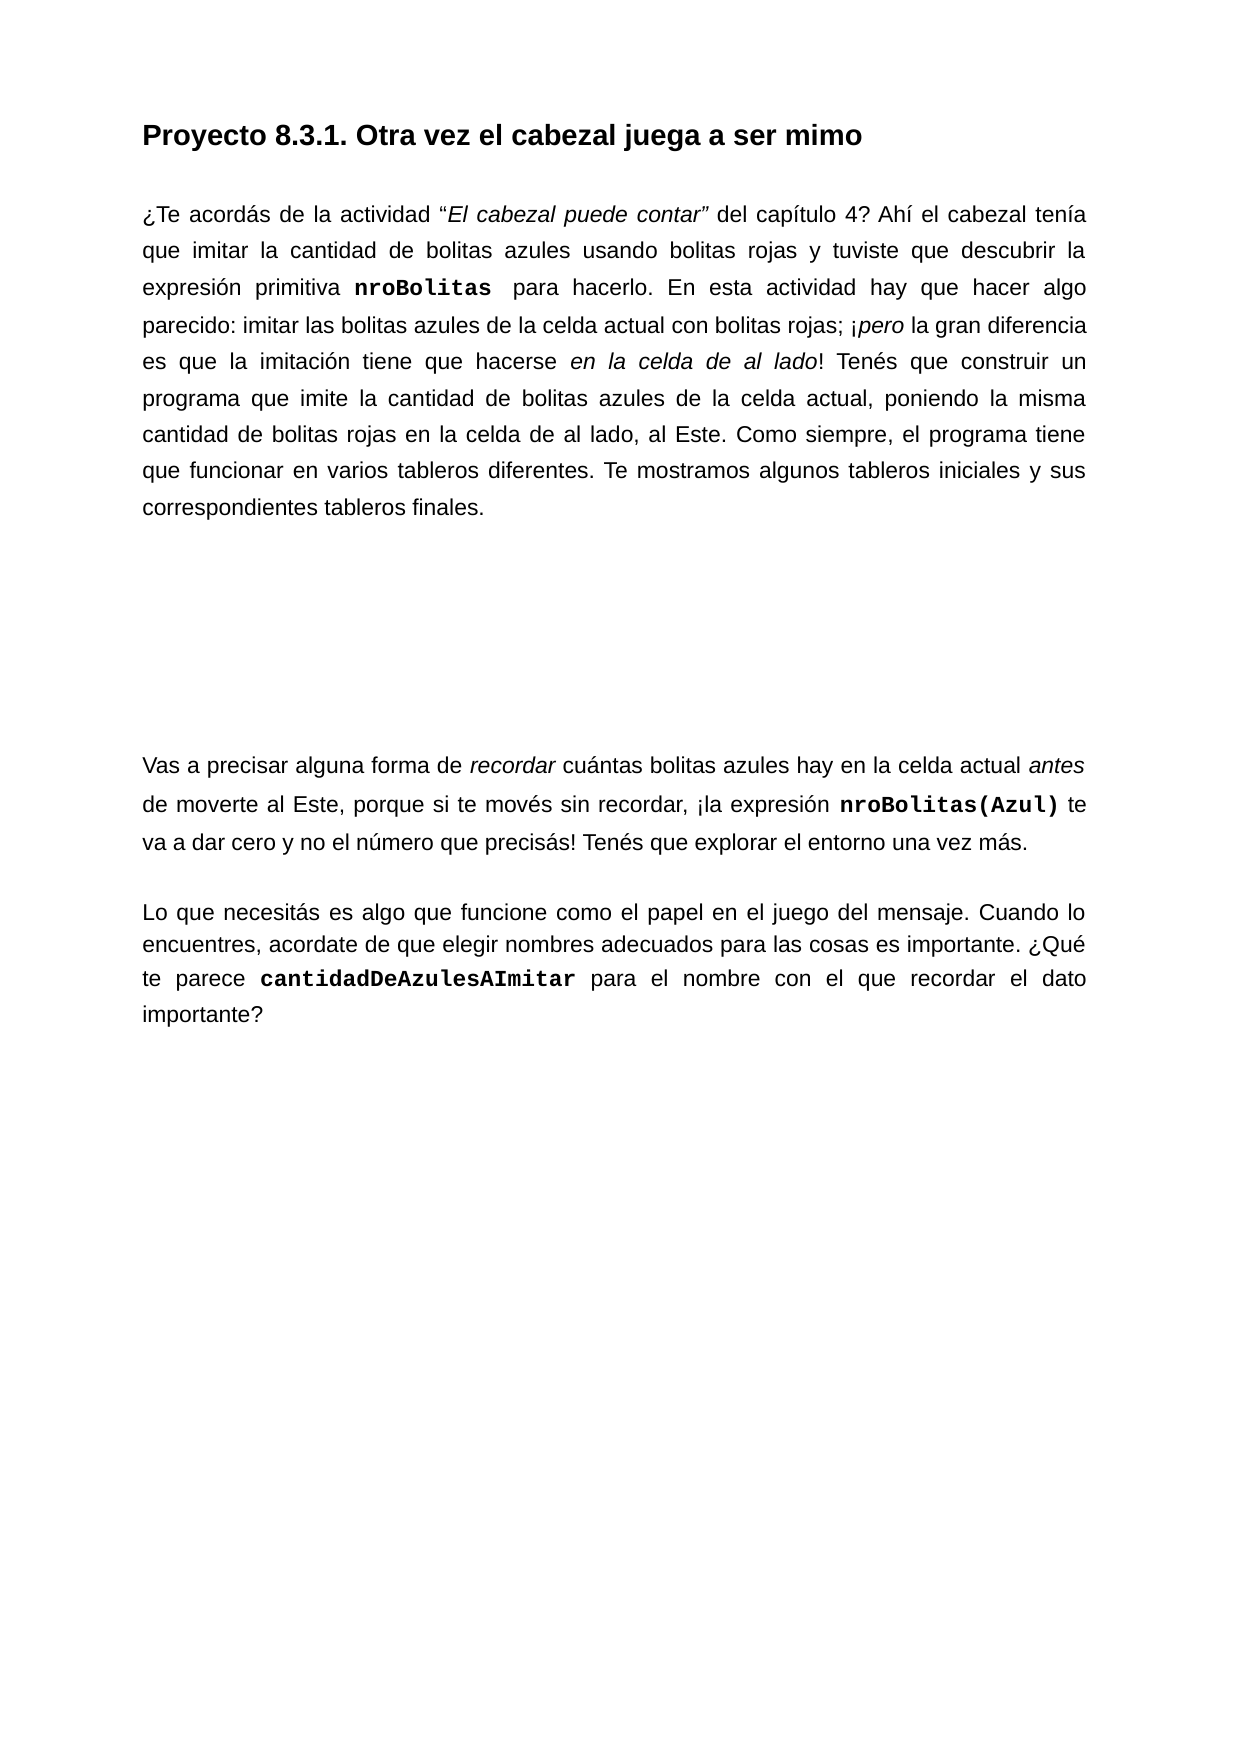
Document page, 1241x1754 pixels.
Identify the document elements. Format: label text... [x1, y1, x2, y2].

text Proyecto 8.3.1. Otra vez el cabezal juega a ser mimo [142, 118, 1087, 152]
text Lo que necesitás es algo que funcione como el papel en el juego del mensaje. Cuando lo encuentres, acordate de que elegir nombres adecuados para las cosas es importante. ¿Qué te parece cantidadDeAzulesAImitar para el nombre con el que recordar el dato importante? [142, 865, 1087, 1028]
text ¿Te acordás de la actividad “El cabezal puede contar” del capítulo 4? Ahí el cabezal tenía que imitar la cantidad de bolitas azules usando bolitas rojas y tuviste que descubrir la expresión primitiva nroBolitas para hacerlo. En esta actividad hay que hacer algo parecido: imitar las bolitas azules de la celda actual con bolitas rojas; ¡pero la gran diferencia es que la imitación tiene que hacerse en la celda de al lado! Tenés que construir un programa que imite la cantidad de bolitas azules de la celda actual, poniendo la misma cantidad de bolitas rojas en la celda de al lado, al Este. Como siempre, el programa tiene que funcionar en varios tableros diferentes. Te mostramos algunos tableros iniciales y sus correspondientes tableros finales. [142, 201, 1087, 520]
text Vas a precisar alguna forma de recordar cuántas bolitas azules hay en la celda actual antes de moverte al Este, porque si te movés sin recordar, ¡la expresión nroBolitas(Azul) te va a dar cero y no el número que precisás! Tenés que explorar el entorno una vez más. [142, 752, 1087, 855]
